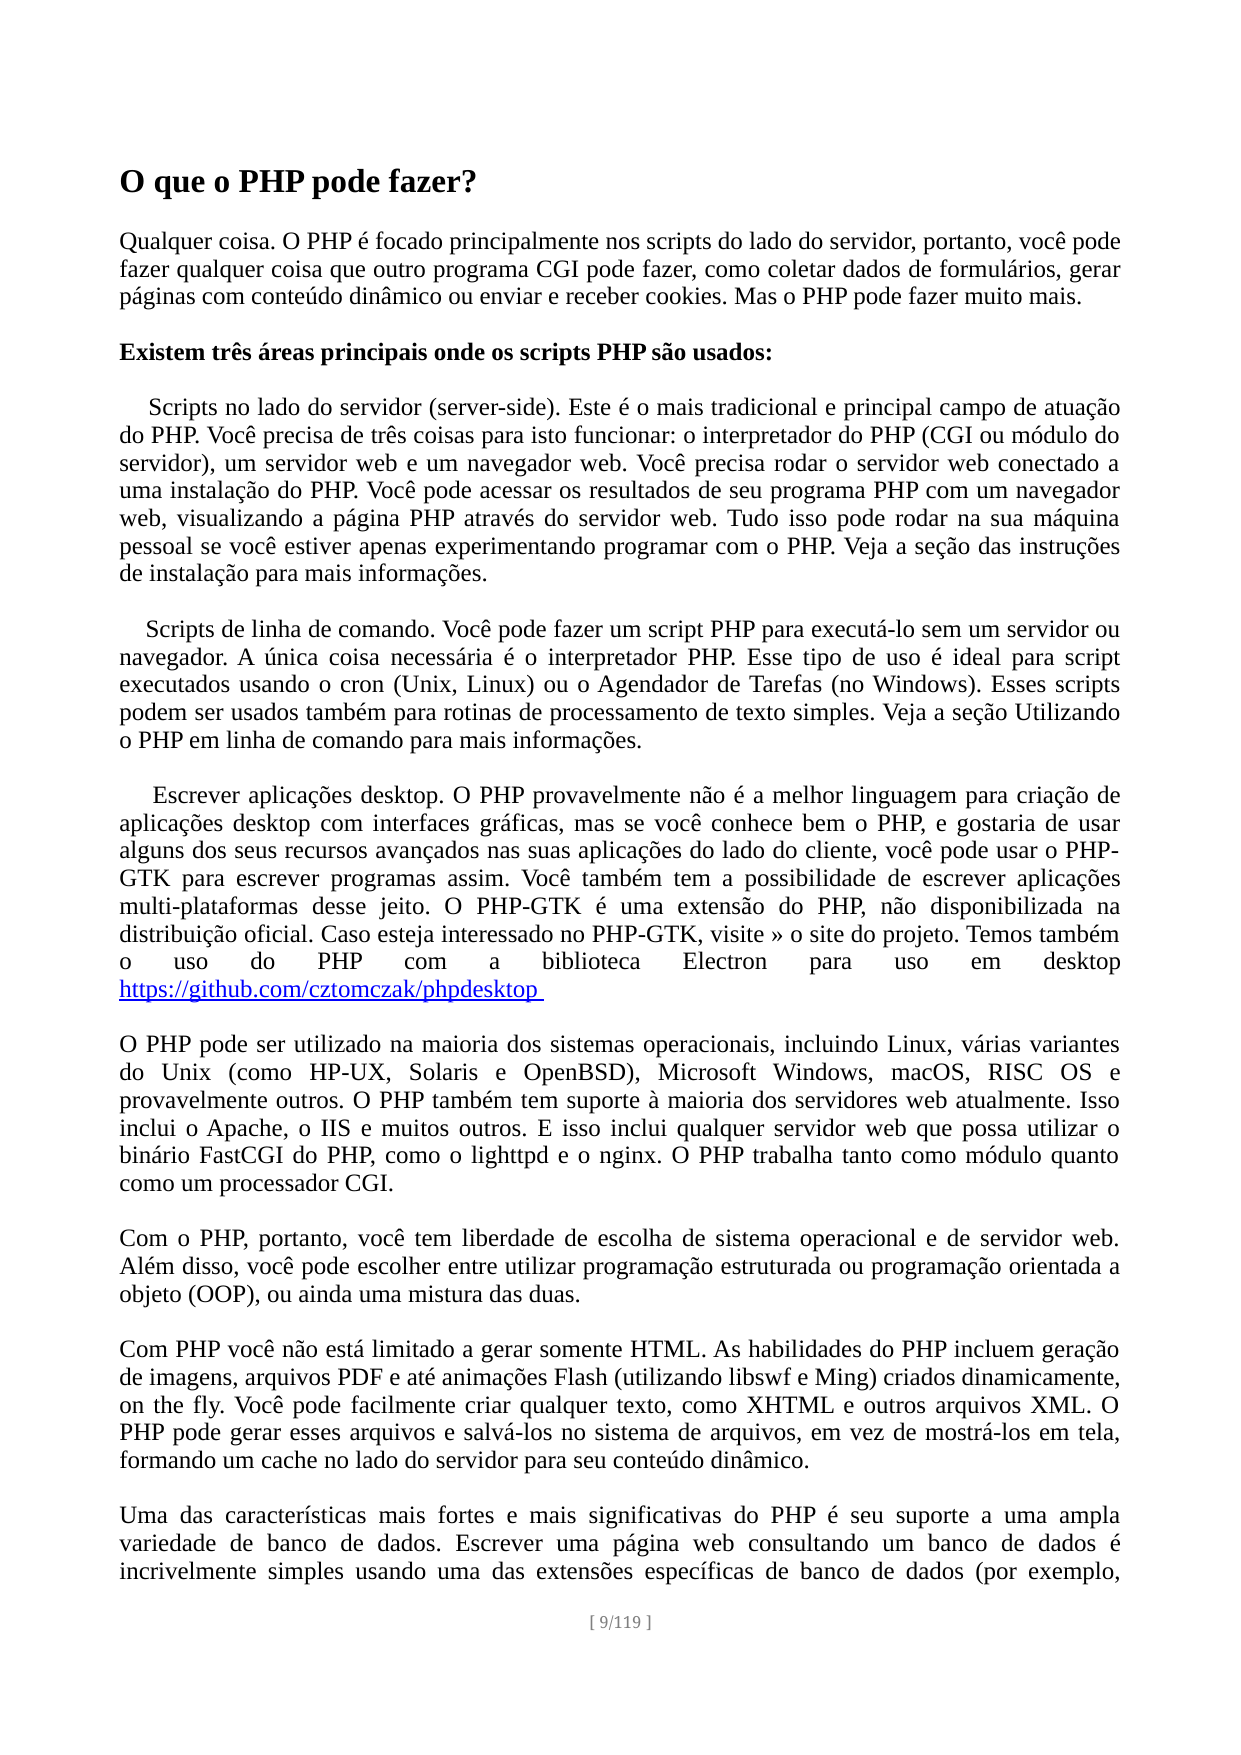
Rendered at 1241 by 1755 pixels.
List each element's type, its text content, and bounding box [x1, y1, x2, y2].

text Qualquer coisa. O PHP é focado principalmente nos scripts do lado do servidor, portanto, você pode fazer qualquer coisa que outro programa CGI pode fazer, como coletar dados de formulários, gerar páginas com conteúdo dinâmico ou enviar e receber cookies. Mas o PHP pode fazer muito mais. [113, 227, 1128, 310]
text Scripts no lado do servidor (server-side). Este é o mais tradicional e principal campo de atuação do PHP. Você precisa de três coisas para isto funcionar: o interpretador do PHP (CGI ou módulo do servidor), um servidor web e um navegador web. Você precisa rodar o servidor web conectado a uma instalação do PHP. Você pode acessar os resultados de seu programa PHP com um navegador web, visualizando a página PHP através do servidor web. Tudo isso pode rodar na sua máquina pessoal se você estiver apenas experimentando programar com o PHP. Veja a seção das instruções de instalação para mais informações. [113, 393, 1128, 587]
text Com PHP você não está limitado a gerar somente HTML. As habilidades do PHP incluem geração de imagens, arquivos PDF e até animações Flash (utilizando libswf e Ming) criados dinamicamente, on the fly. Você pode facilmente criar qualquer texto, como XHTML e outros arquivos XML. O PHP pode gerar esses arquivos e salvá-los no sistema de arquivos, em vez de mostrá-los em tela, formando um cache no lado do servidor para seu conteúdo dinâmico. [113, 1335, 1128, 1474]
text Com o PHP, portanto, você tem liberdade de escolha de sistema operacional e de servidor web. Além disso, você pode escolher entre utilizar programação estruturada ou programação orientada a objeto (OOP), ou ainda uma mistura das duas. [113, 1224, 1128, 1308]
text Uma das características mais fortes e mais significativas do PHP é seu suporte a uma ampla variedade de banco de dados. Escrever uma página web consultando um banco de dados é incrivelmente simples usando uma das extensões específicas de banco de dados (por exemplo, [113, 1502, 1128, 1591]
subtitle O que o PHP pode fazer? [113, 156, 1128, 199]
text Scripts de linha de comando. Você pode fazer um script PHP para executá-lo sem um servidor ou navegador. A única coisa necessária é o interpretador PHP. Esse tipo de uso é ideal para script executados usando o cron (Unix, Linux) ou o Agendador de Tarefas (no Windows). Esses scripts podem ser usados também para rotinas de processamento de texto simples. Veja a seção Utilizando o PHP em linha de comando para mais informações. [113, 615, 1128, 753]
text Escrever aplicações desktop. O PHP provavelmente não é a melhor linguagem para criação de aplicações desktop com interfaces gráficas, mas se você conhece bem o PHP, e gostaria de usar alguns dos seus recursos avançados nas suas aplicações do lado do cliente, você pode usar o PHP-GTK para escrever programas assim. Você também tem a possibilidade de escrever aplicações multi-plataformas desse jeito. O PHP-GTK é uma extensão do PHP, não disponibilizada na distribuição oficial. Caso esteja interessado no PHP-GTK, visite » o site do projeto. Temos também o uso do PHP com a biblioteca Electron para uso em desktop https://github.com/cztomczak/phpdesktop [113, 781, 1128, 1003]
text O PHP pode ser utilizado na maioria dos sistemas operacionais, incluindo Linux, várias variantes do Unix (como HP-UX, Solaris e OpenBSD), Microsoft Windows, macOS, RISC OS e provavelmente outros. O PHP também tem suporte à maioria dos servidores web atualmente. Isso inclui o Apache, o IIS e muitos outros. E isso inclui qualquer servidor web que possa utilizar o binário FastCGI do PHP, como o lighttpd e o nginx. O PHP trabalha tanto como módulo quanto como um processador CGI. [113, 1031, 1128, 1197]
text Existem três áreas principais onde os scripts PHP são usados: [113, 338, 1128, 366]
